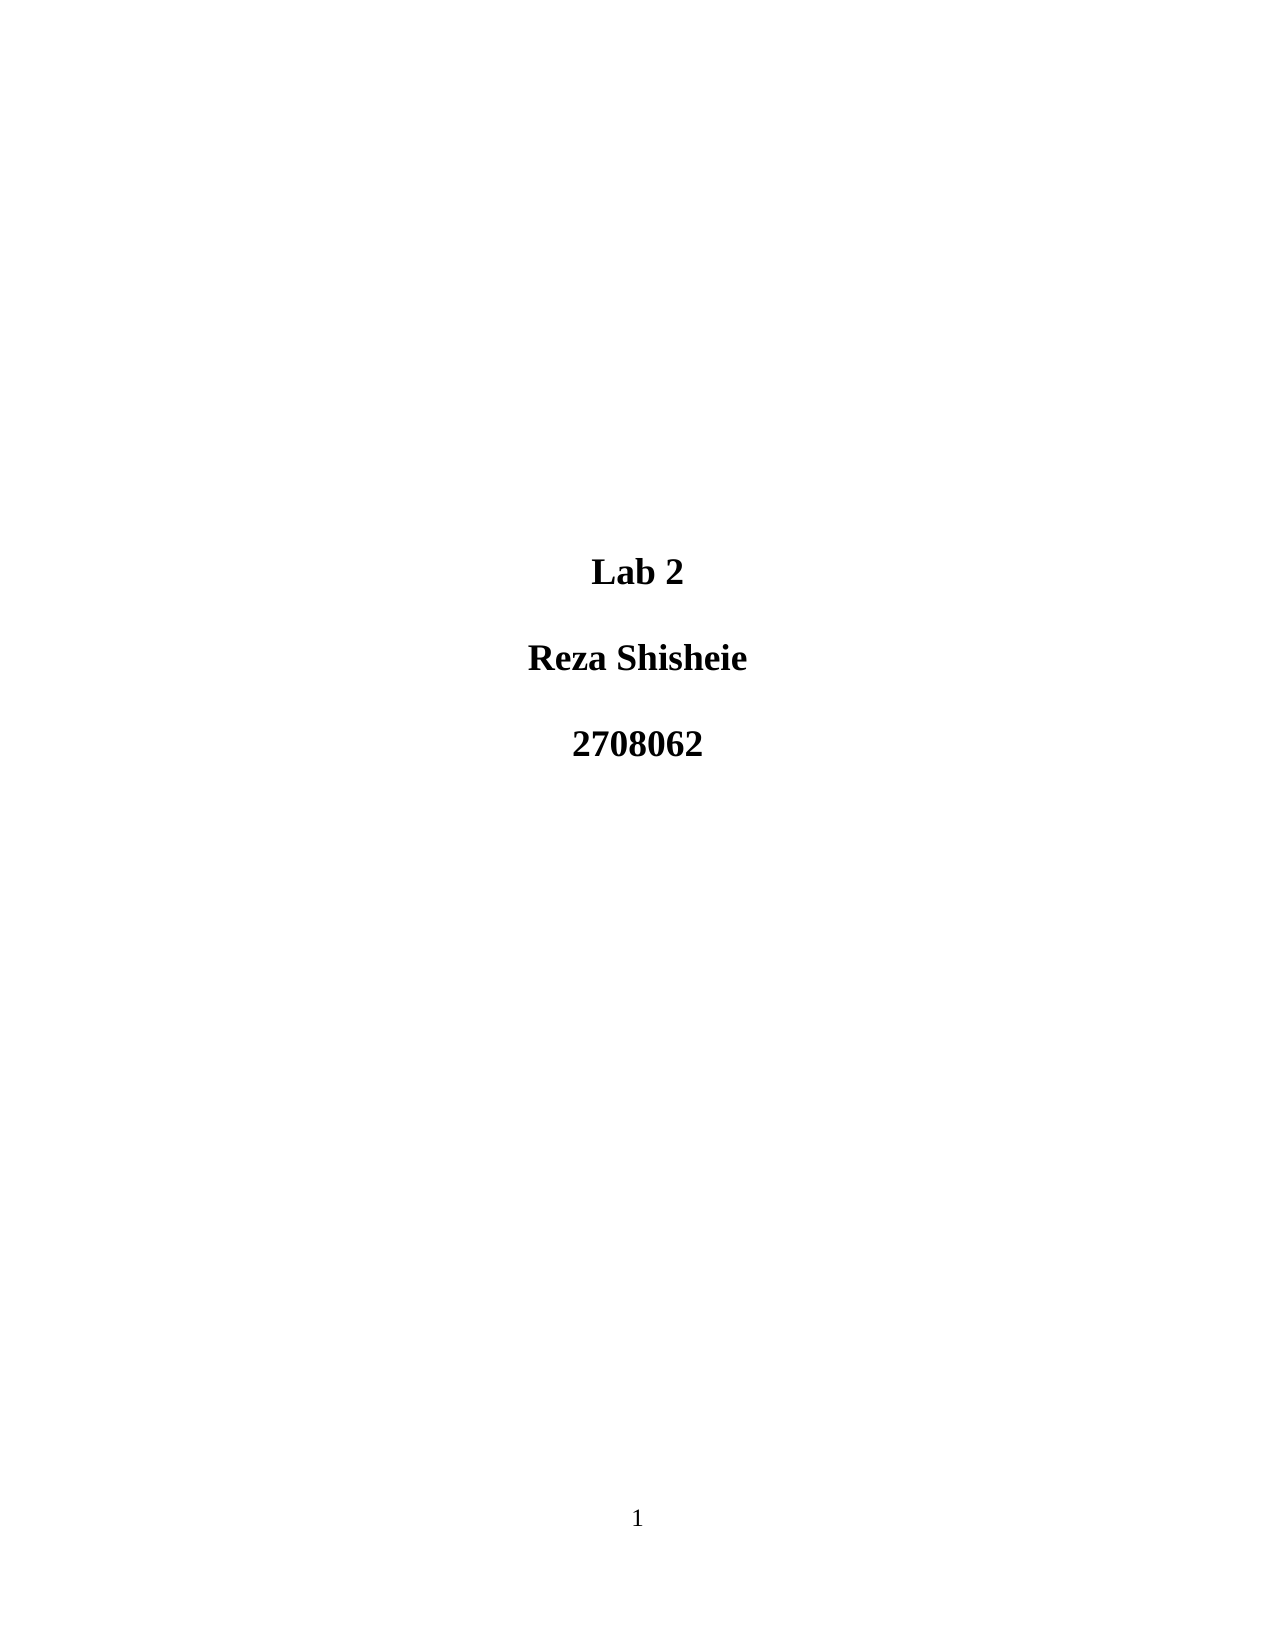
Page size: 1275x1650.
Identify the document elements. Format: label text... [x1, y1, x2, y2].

text Lab 2 [118, 549, 1157, 592]
text 2708062 [118, 722, 1157, 765]
text Reza Shisheie [118, 636, 1157, 679]
